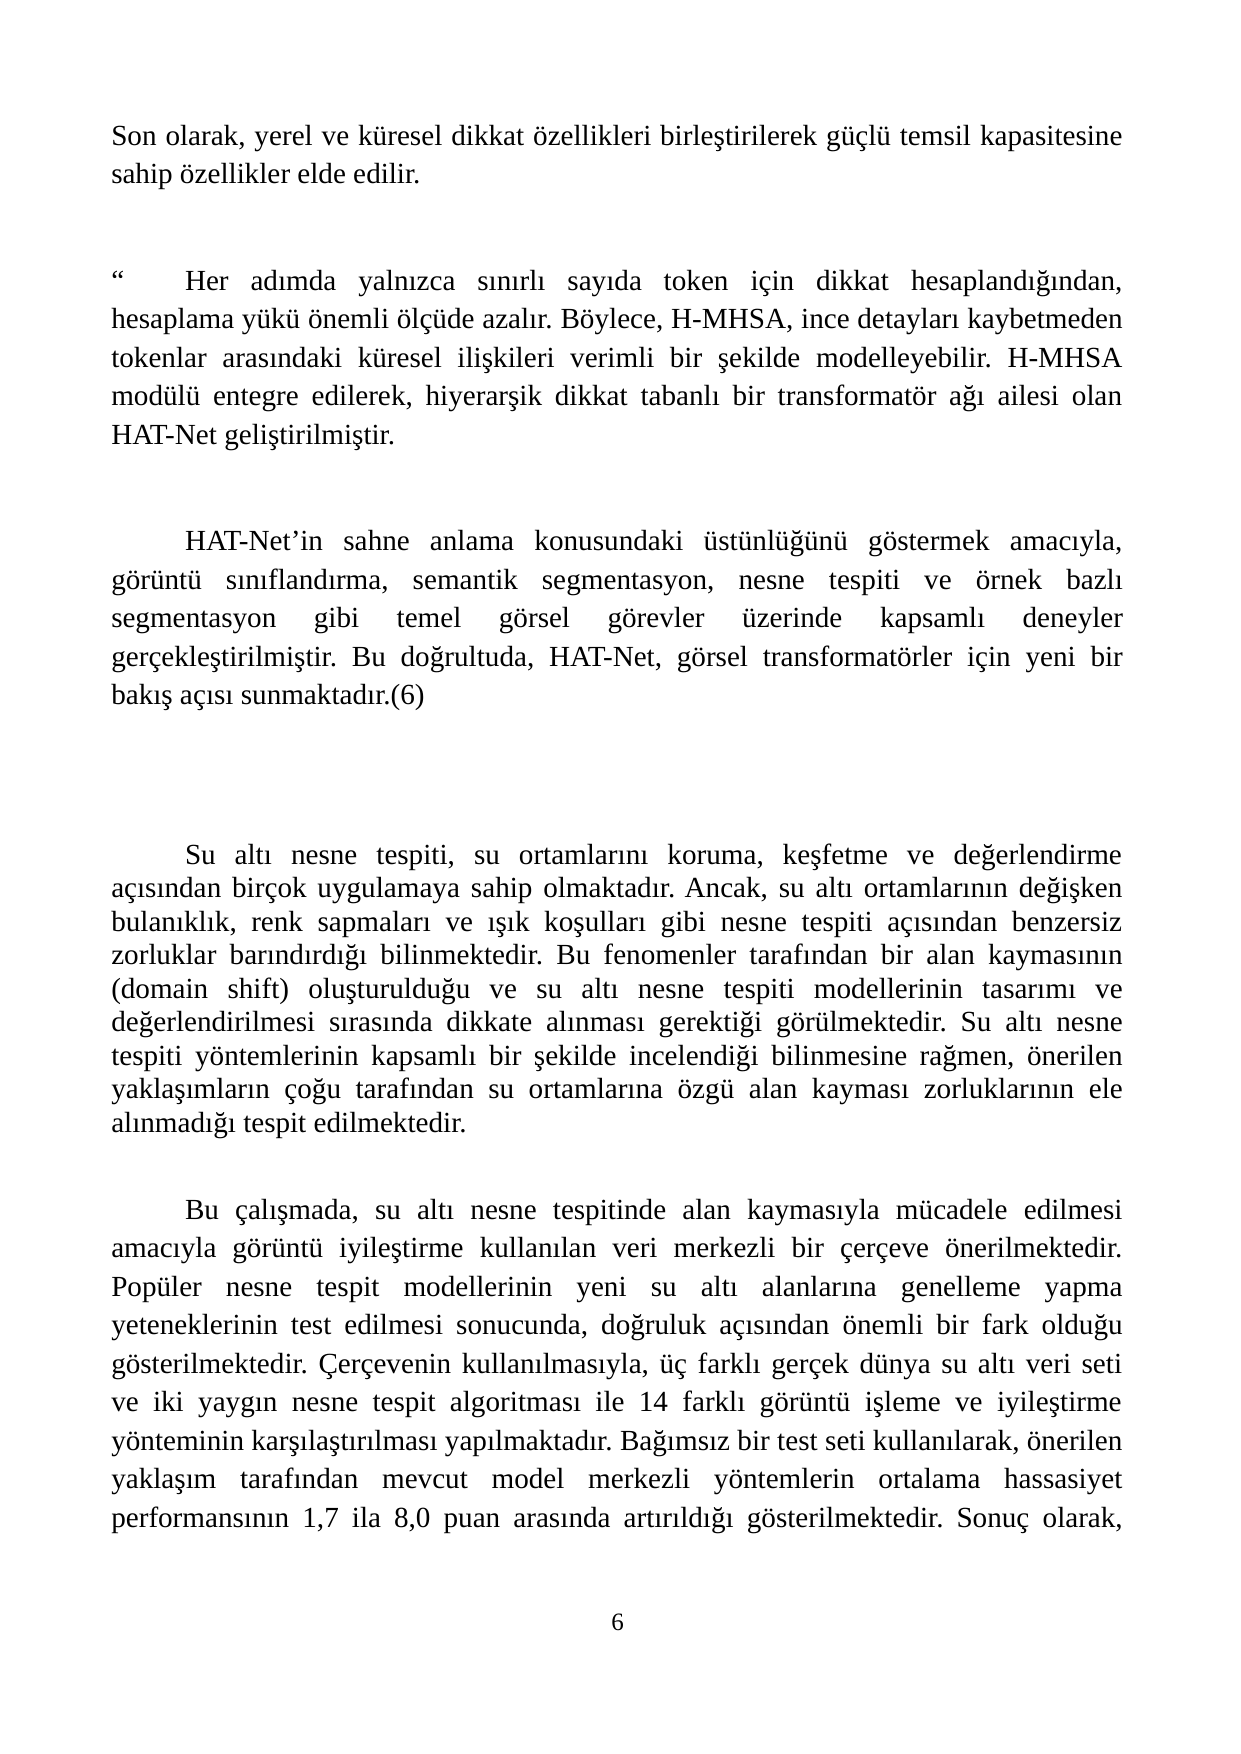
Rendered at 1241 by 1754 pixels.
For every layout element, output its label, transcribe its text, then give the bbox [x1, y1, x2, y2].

text HAT-Net’in sahne anlama konusundaki üstünlüğünü göstermek amacıyla, görüntü sınıflandırma, semantik segmentasyon, nesne tespiti ve örnek bazlı segmentasyon gibi temel görsel görevler üzerinde kapsamlı deneyler gerçekleştirilmiştir. Bu doğrultuda, HAT-Net, görsel transformatörler için yeni bir bakış açısı sunmaktadır.(6) [111, 523, 1123, 711]
text Bu çalışmada, su altı nesne tespitinde alan kaymasıyla mücadele edilmesi amacıyla görüntü iyileştirme kullanılan veri merkezli bir çerçeve önerilmektedir. Popüler nesne tespit modellerinin yeni su altı alanlarına genelleme yapma yeteneklerinin test edilmesi sonucunda, doğruluk açısından önemli bir fark olduğu gösterilmektedir. Çerçevenin kullanılmasıyla, üç farklı gerçek dünya su altı veri seti ve iki yaygın nesne tespit algoritması ile 14 farklı görüntü işleme ve iyileştirme yönteminin karşılaştırılması yapılmaktadır. Bağımsız bir test seti kullanılarak, önerilen yaklaşım tarafından mevcut model merkezli yöntemlerin ortalama hassasiyet performansının 1,7 ila 8,0 puan arasında artırıldığı gösterilmektedir. Sonuç olarak, [111, 1192, 1123, 1534]
text Son olarak, yerel ve küresel dikkat özellikleri birleştirilerek güçlü temsil kapasitesine sahip özellikler elde edilir. [111, 118, 1123, 190]
text “ Her adımda yalnızca sınırlı sayıda token için dikkat hesaplandığından, hesaplama yükü önemli ölçüde azalır. Böylece, H-MHSA, ince detayları kaybetmeden tokenlar arasındaki küresel ilişkileri verimli bir şekilde modelleyebilir. H-MHSA modülü entegre edilerek, hiyerarşik dikkat tabanlı bir transformatör ağı ailesi olan HAT-Net geliştirilmiştir. [111, 263, 1123, 451]
text Su altı nesne tespiti, su ortamlarını koruma, keşfetme ve değerlendirme açısından birçok uygulamaya sahip olmaktadır. Ancak, su altı ortamlarının değişken bulanıklık, renk sapmaları ve ışık koşulları gibi nesne tespiti açısından benzersiz zorluklar barındırdığı bilinmektedir. Bu fenomenler tarafından bir alan kaymasının (domain shift) oluşturulduğu ve su altı nesne tespiti modellerinin tasarımı ve değerlendirilmesi sırasında dikkate alınması gerektiği görülmektedir. Su altı nesne tespiti yöntemlerinin kapsamlı bir şekilde incelendiği bilinmesine rağmen, önerilen yaklaşımların çoğu tarafından su ortamlarına özgü alan kayması zorluklarının ele alınmadığı tespit edilmektedir. [111, 837, 1123, 1139]
